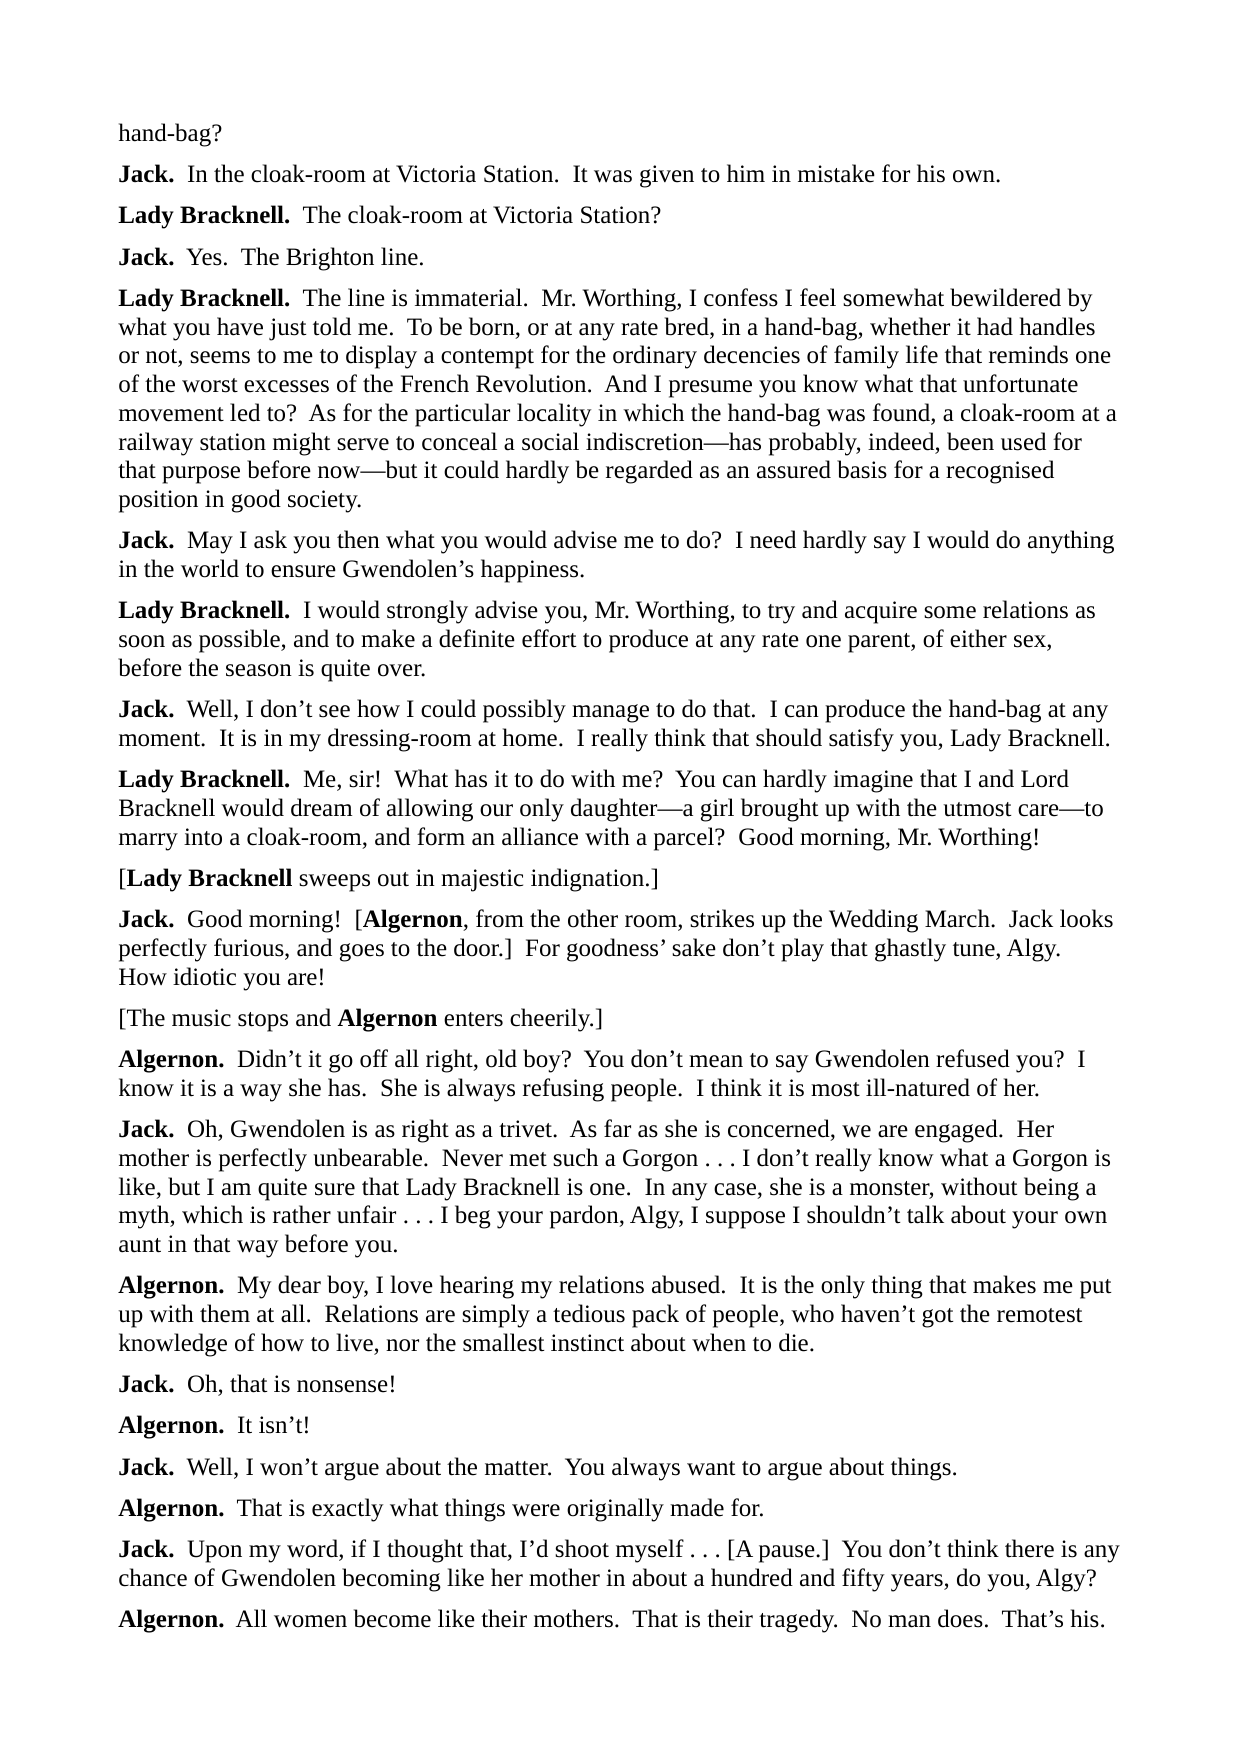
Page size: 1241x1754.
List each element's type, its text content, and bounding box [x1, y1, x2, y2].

text Jack. In the cloak-room at Victoria Station. It was given to him in mistake for his own. [118, 159, 1122, 188]
text Algernon. It isn’t! [118, 1411, 1122, 1439]
text Lady Bracknell. I would strongly advise you, Mr. Worthing, to try and acquire some relations as soon as possible, and to make a definite effort to produce at any rate one parent, of either sex, before the season is quite over. [118, 596, 1122, 682]
text Lady Bracknell. The line is immaterial. Mr. Worthing, I confess I feel somewhat bewildered by what you have just told me. To be born, or at any rate bred, in a hand-bag, whether it had handles or not, seems to me to display a contempt for the ordinary decencies of family life that reminds one of the worst excesses of the French Revolution. And I presume you know what that unfortunate movement led to? As for the particular locality in which the hand-bag was found, a cloak-room at a railway station might serve to conceal a social indiscretion—has probably, indeed, been used for that purpose before now—but it could hardly be regarded as an assured basis for a recognised position in good society. [118, 283, 1122, 513]
text Jack. May I ask you then what you would advise me to do? I need hardly say I would do anything in the world to ensure Gwendolen’s happiness. [118, 526, 1122, 583]
text Lady Bracknell. Me, sir! What has it to do with me? You can hardly imagine that I and Lord Bracknell would dream of allowing our only daughter—a girl brought up with the utmost care—to marry into a cloak-room, and form an alliance with a parcel? Good morning, Mr. Worthing! [118, 764, 1122, 851]
text Jack. Good morning! [Algernon, from the other room, strikes up the Wedding March. Jack looks perfectly furious, and goes to the door.] For goodness’ sake don’t play that ghastly tune, Algy. How idiotic you are! [118, 904, 1122, 991]
text Jack. Well, I won’t argue about the matter. You always want to argue about things. [118, 1452, 1122, 1481]
text [Lady Bracknell sweeps out in majestic indignation.] [118, 863, 1122, 892]
text [The music stops and Algernon enters cheerily.] [118, 1003, 1122, 1032]
text Lady Bracknell. The cloak-room at Victoria Station? [118, 201, 1122, 229]
text hand-bag? [118, 118, 1122, 147]
text Algernon. All women become like their mothers. That is their tragedy. No man does. That’s his. [118, 1604, 1122, 1633]
text Jack. Upon my word, if I thought that, I’d shoot myself . . . [A pause.] You don’t think there is any chance of Gwendolen becoming like her mother in about a hundred and fifty years, do you, Algy? [118, 1534, 1122, 1592]
text Algernon. My dear boy, I love hearing my relations abused. It is the only thing that makes me put up with them at all. Relations are simply a tedious pack of people, who haven’t got the remotest knowledge of how to live, nor the smallest instinct about when to die. [118, 1271, 1122, 1357]
text Algernon. Didn’t it go off all right, old boy? You don’t mean to say Gwendolen refused you? I know it is a way she has. She is always refusing people. I think it is most ill-natured of her. [118, 1044, 1122, 1102]
text Jack. Well, I don’t see how I could possibly manage to do that. I can produce the hand-bag at any moment. It is in my dressing-room at home. I really think that should satisfy you, Lady Bracknell. [118, 694, 1122, 752]
text Jack. Oh, that is nonsense! [118, 1369, 1122, 1398]
text Jack. Yes. The Brighton line. [118, 242, 1122, 271]
text Jack. Oh, Gwendolen is as right as a trivet. As far as she is concerned, we are engaged. Her mother is perfectly unbearable. Never met such a Gorgon . . . I don’t really know what a Gorgon is like, but I am quite sure that Lady Bracknell is one. In any case, she is a monster, without being a myth, which is rather unfair . . . I beg your pardon, Algy, I suppose I shouldn’t talk about your own aunt in that way before you. [118, 1114, 1122, 1258]
text Algernon. That is exactly what things were originally made for. [118, 1493, 1122, 1522]
